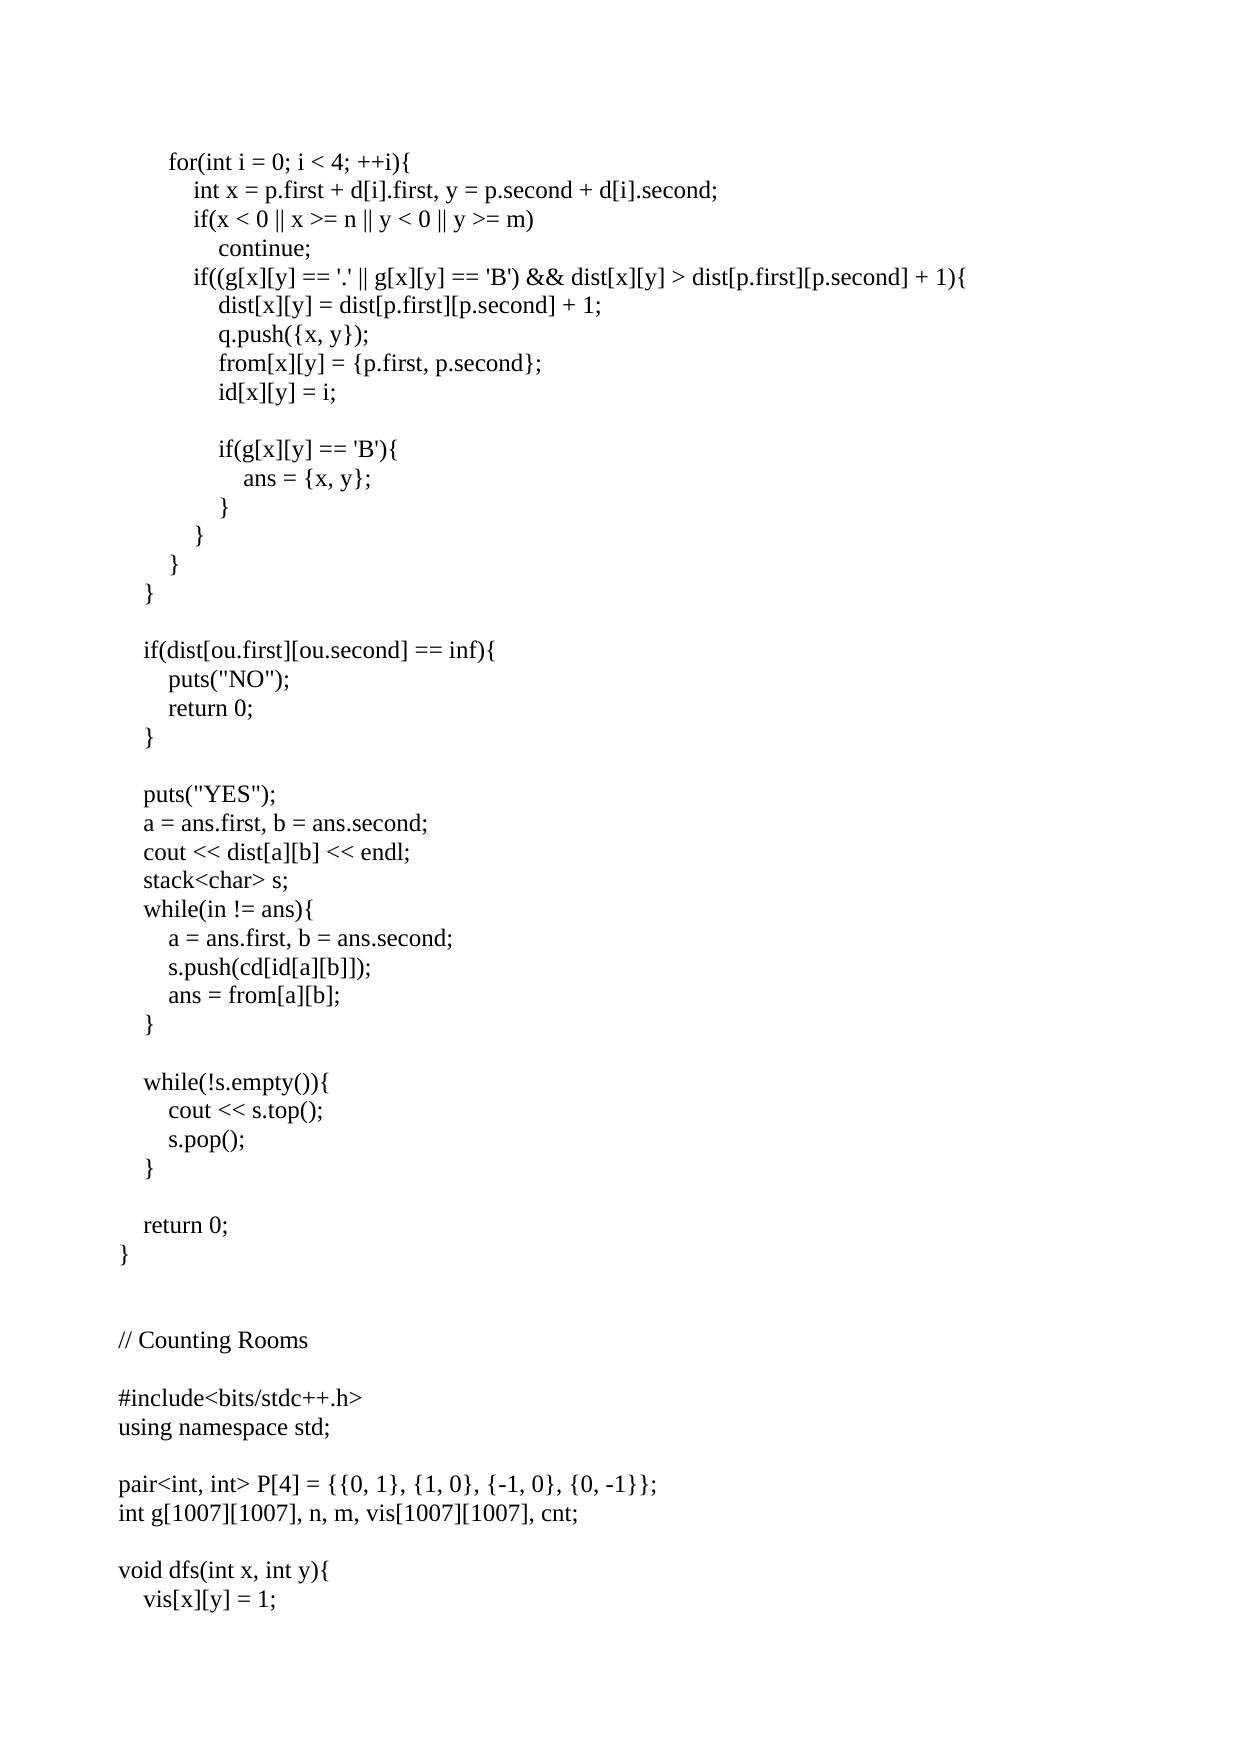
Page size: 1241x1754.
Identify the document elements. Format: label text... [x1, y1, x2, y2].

text return 0; [118, 693, 1122, 722]
text int g[1007][1007], n, m, vis[1007][1007], cnt; [118, 1498, 1122, 1527]
text } [118, 549, 1122, 578]
text } [118, 521, 1122, 549]
text puts("NO"); [118, 664, 1122, 693]
text // Counting Rooms [118, 1326, 1122, 1354]
text } [118, 1009, 1122, 1038]
text stack<char> s; [118, 866, 1122, 894]
text pair<int, int> P[4] = {{0, 1}, {1, 0}, {-1, 0}, {0, -1}}; [118, 1469, 1122, 1498]
text a = ans.first, b = ans.second; [118, 923, 1122, 952]
text int x = p.first + d[i].first, y = p.second + d[i].second; [118, 176, 1122, 204]
text vis[x][y] = 1; [118, 1584, 1122, 1613]
text a = ans.first, b = ans.second; [118, 808, 1122, 837]
text } [118, 722, 1122, 751]
text return 0; [118, 1211, 1122, 1239]
text ans = {x, y}; [118, 463, 1122, 492]
text id[x][y] = i; [118, 377, 1122, 406]
text } [118, 1153, 1122, 1182]
text q.push({x, y}); [118, 319, 1122, 348]
text for(int i = 0; i < 4; ++i){ [118, 147, 1122, 176]
text dist[x][y] = dist[p.first][p.second] + 1; [118, 291, 1122, 319]
text } [118, 1239, 1122, 1268]
text cout << s.top(); [118, 1096, 1122, 1124]
text ans = from[a][b]; [118, 981, 1122, 1009]
text s.push(cd[id[a][b]]); [118, 952, 1122, 981]
text if(g[x][y] == 'B'){ [118, 434, 1122, 463]
text continue; [118, 233, 1122, 262]
text if(dist[ou.first][ou.second] == inf){ [118, 636, 1122, 664]
text puts("YES"); [118, 779, 1122, 808]
text if((g[x][y] == '.' || g[x][y] == 'B') && dist[x][y] > dist[p.first][p.second] + 1){ [118, 262, 1122, 291]
text #include<bits/stdc++.h> [118, 1383, 1122, 1412]
text s.pop(); [118, 1124, 1122, 1153]
text } [118, 578, 1122, 607]
text void dfs(int x, int y){ [118, 1556, 1122, 1584]
text using namespace std; [118, 1412, 1122, 1441]
text if(x < 0 || x >= n || y < 0 || y >= m) [118, 204, 1122, 233]
text } [118, 492, 1122, 521]
text while(in != ans){ [118, 894, 1122, 923]
text while(!s.empty()){ [118, 1067, 1122, 1096]
text from[x][y] = {p.first, p.second}; [118, 348, 1122, 377]
text cout << dist[a][b] << endl; [118, 837, 1122, 866]
